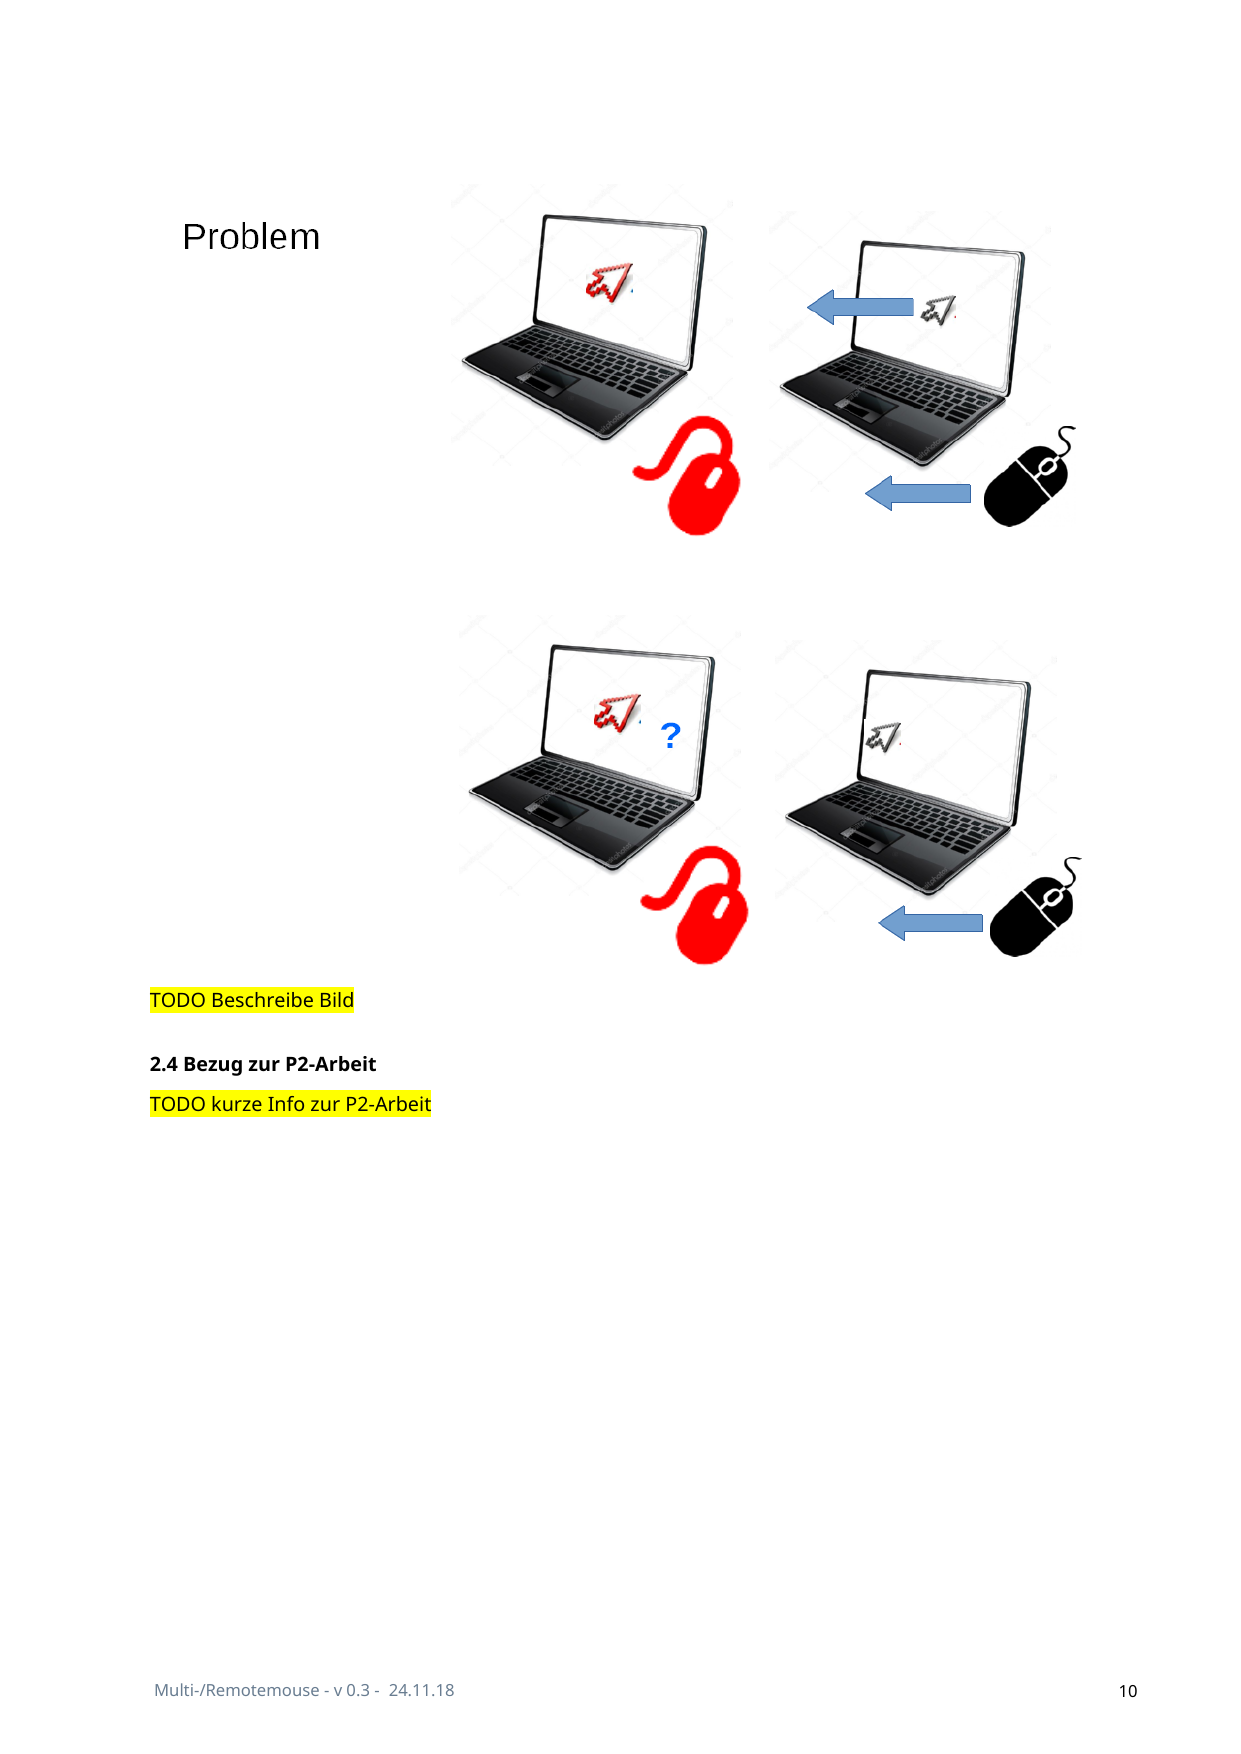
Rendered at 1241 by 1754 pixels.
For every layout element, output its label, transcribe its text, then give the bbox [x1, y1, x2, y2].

text TODO Beschreibe Bild [149, 987, 1136, 1013]
picture [149, 183, 1136, 987]
text TODO kurze Info zur P2-Arbeit [149, 1090, 1136, 1117]
subtitle Bezug zur P2-Arbeit [149, 1051, 1136, 1078]
